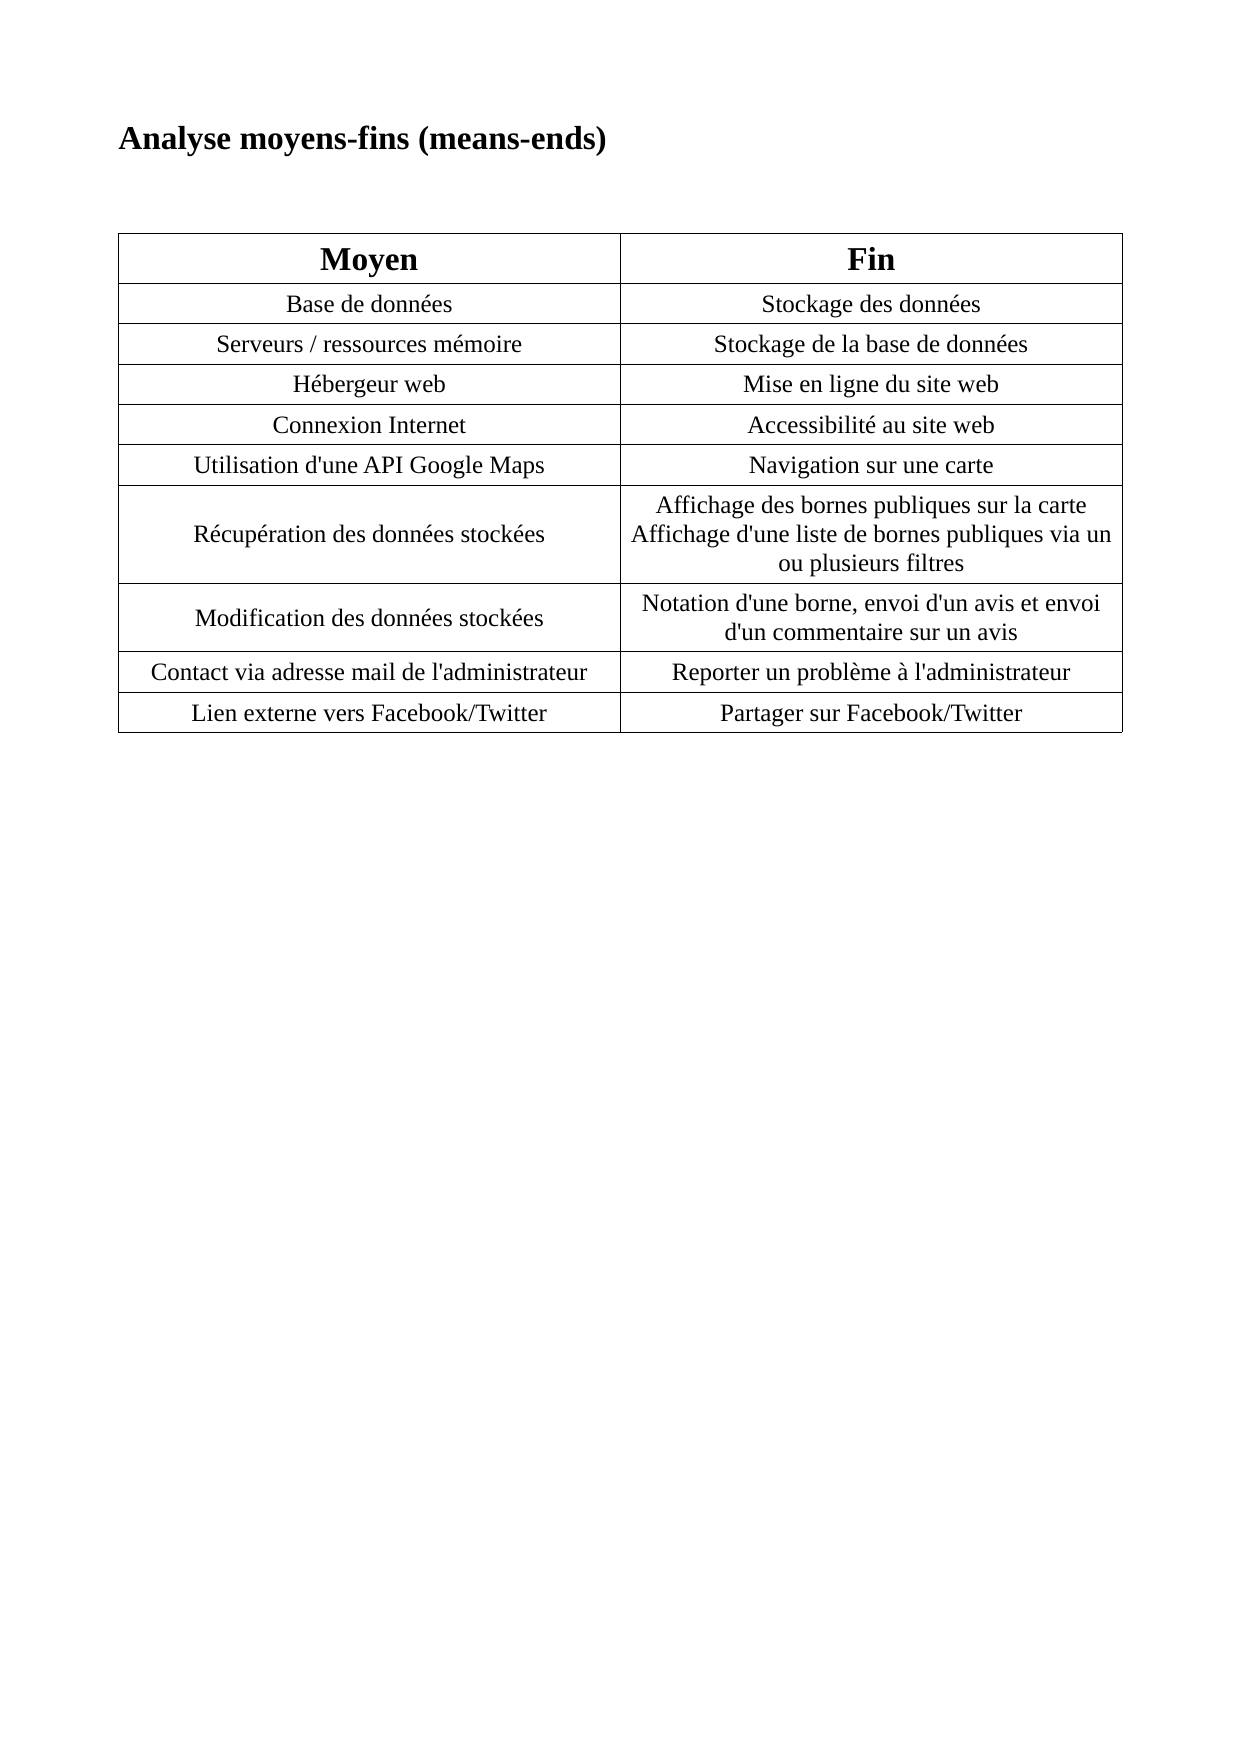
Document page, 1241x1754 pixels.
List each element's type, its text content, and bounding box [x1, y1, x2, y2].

table_cell Reporter un problème à l'administrateur [621, 652, 1122, 692]
table_cell Modification des données stockées [119, 584, 620, 651]
table_cell Partager sur Facebook/Twitter [621, 693, 1122, 732]
table_cell Récupération des données stockées [119, 486, 620, 582]
table_cell Stockage de la base de données [621, 324, 1122, 364]
table_cell Contact via adresse mail de l'administrateur [119, 652, 620, 692]
table_cell Affichage des bornes publiques sur la carte Affichage d'une liste de bornes publiques via un ou plusieurs filtres [621, 486, 1122, 582]
table_cell Base de données [119, 284, 620, 323]
table_cell Accessibilité au site web [621, 405, 1122, 444]
table_cell Connexion Internet [119, 405, 620, 444]
table_cell Serveurs / ressources mémoire [119, 324, 620, 364]
table_header Moyen [119, 234, 620, 283]
table_cell Mise en ligne du site web [621, 365, 1122, 404]
table_cell Notation d'une borne, envoi d'un avis et envoi d'un commentaire sur un avis [621, 584, 1122, 651]
table_cell Stockage des données [621, 284, 1122, 323]
table_cell Lien externe vers Facebook/Twitter [119, 693, 620, 732]
table_cell Navigation sur une carte [621, 445, 1122, 484]
table_header Fin [621, 234, 1122, 283]
table_cell Hébergeur web [119, 365, 620, 404]
table_cell Utilisation d'une API Google Maps [119, 445, 620, 484]
text Analyse moyens-fins (means-ends) [118, 118, 1122, 156]
